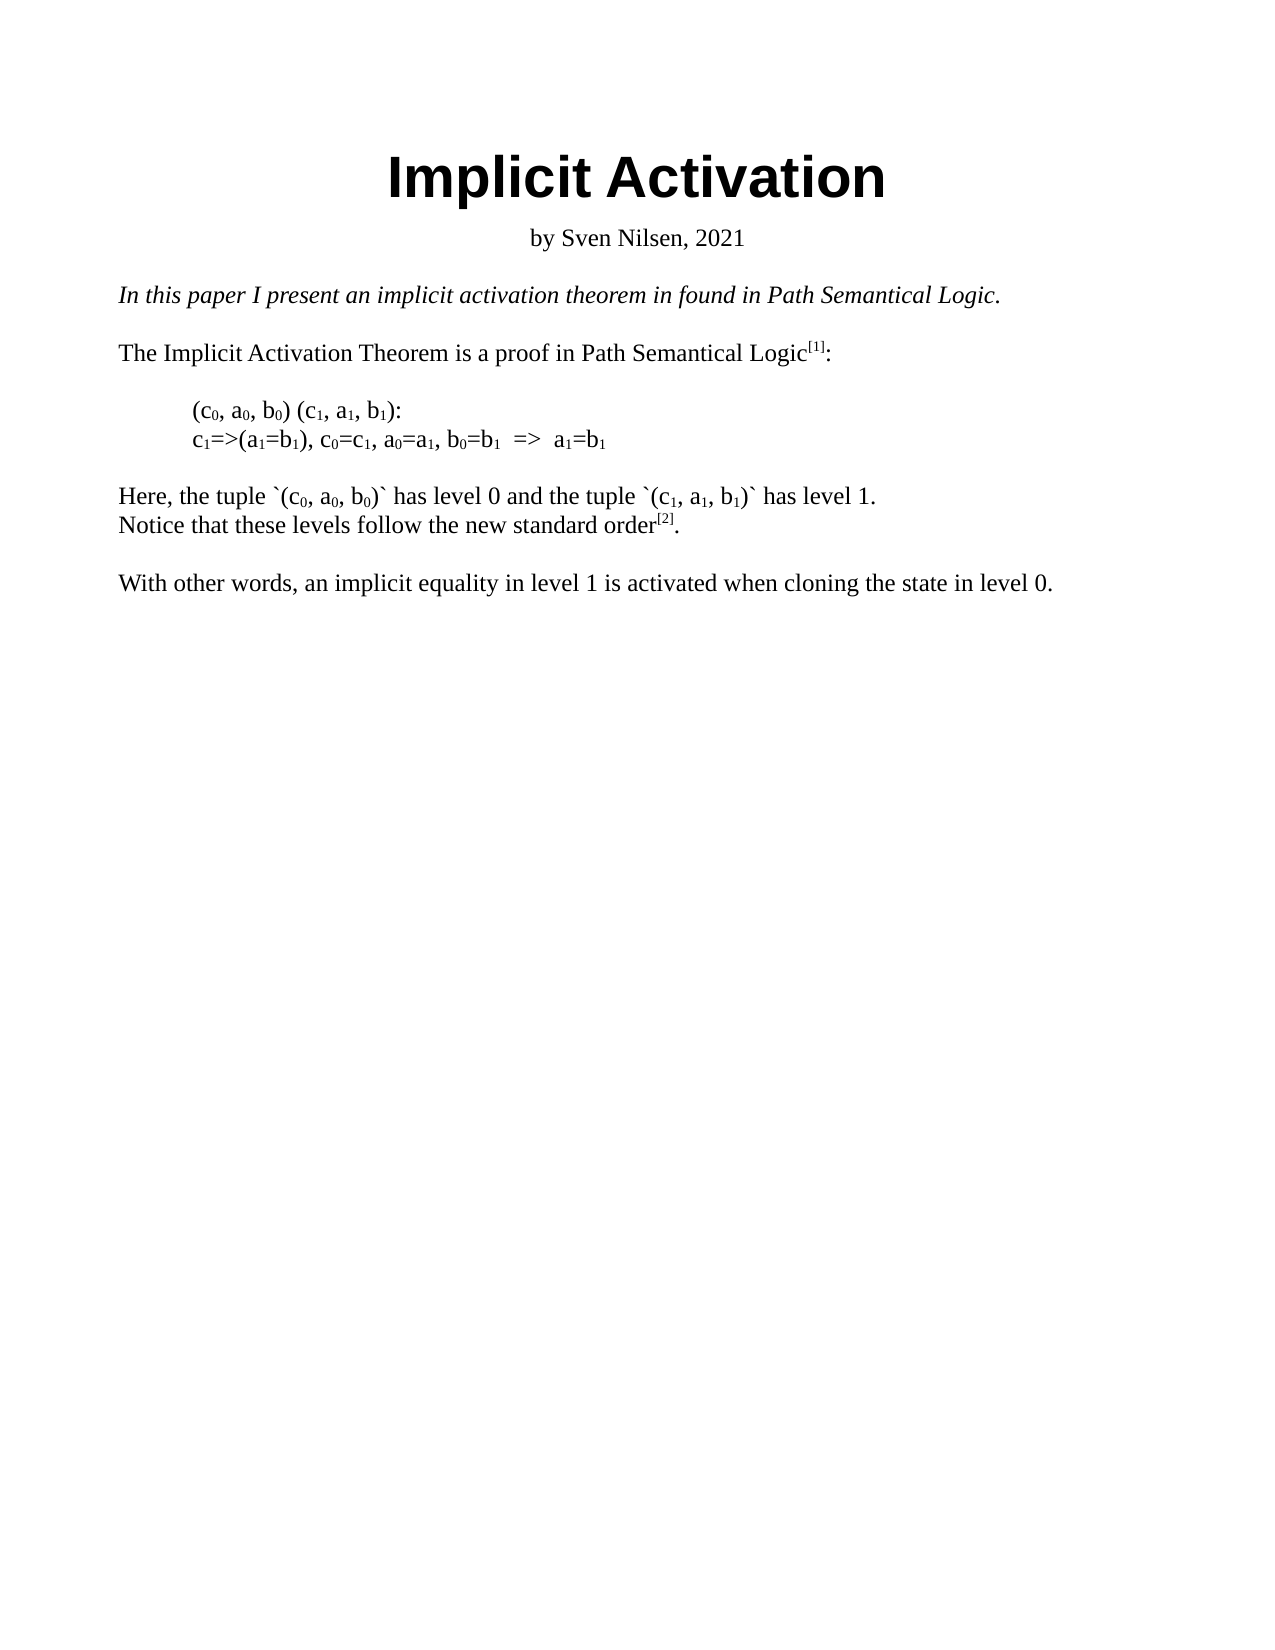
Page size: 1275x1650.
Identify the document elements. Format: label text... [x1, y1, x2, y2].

text (c0, a0, b0) (c1, a1, b1): [118, 395, 1157, 424]
text With other words, an implicit equality in level 1 is activated when cloning the state in level 0. [118, 568, 1157, 596]
text c1=>(a1=b1), c0=c1, a0=a1, b0=b1 => a1=b1 [118, 424, 1157, 453]
text Notice that these levels follow the new standard order[2]. [118, 510, 1157, 539]
text by Sven Nilsen, 2021 [118, 223, 1157, 251]
title Implicit Activation [118, 143, 1157, 210]
text The Implicit Activation Theorem is a proof in Path Semantical Logic[1]: [118, 338, 1157, 366]
text Here, the tuple `(c0, a0, b0)` has level 0 and the tuple `(c1, a1, b1)` has level 1. [118, 481, 1157, 510]
text In this paper I present an implicit activation theorem in found in Path Semantical Logic. [118, 280, 1157, 309]
